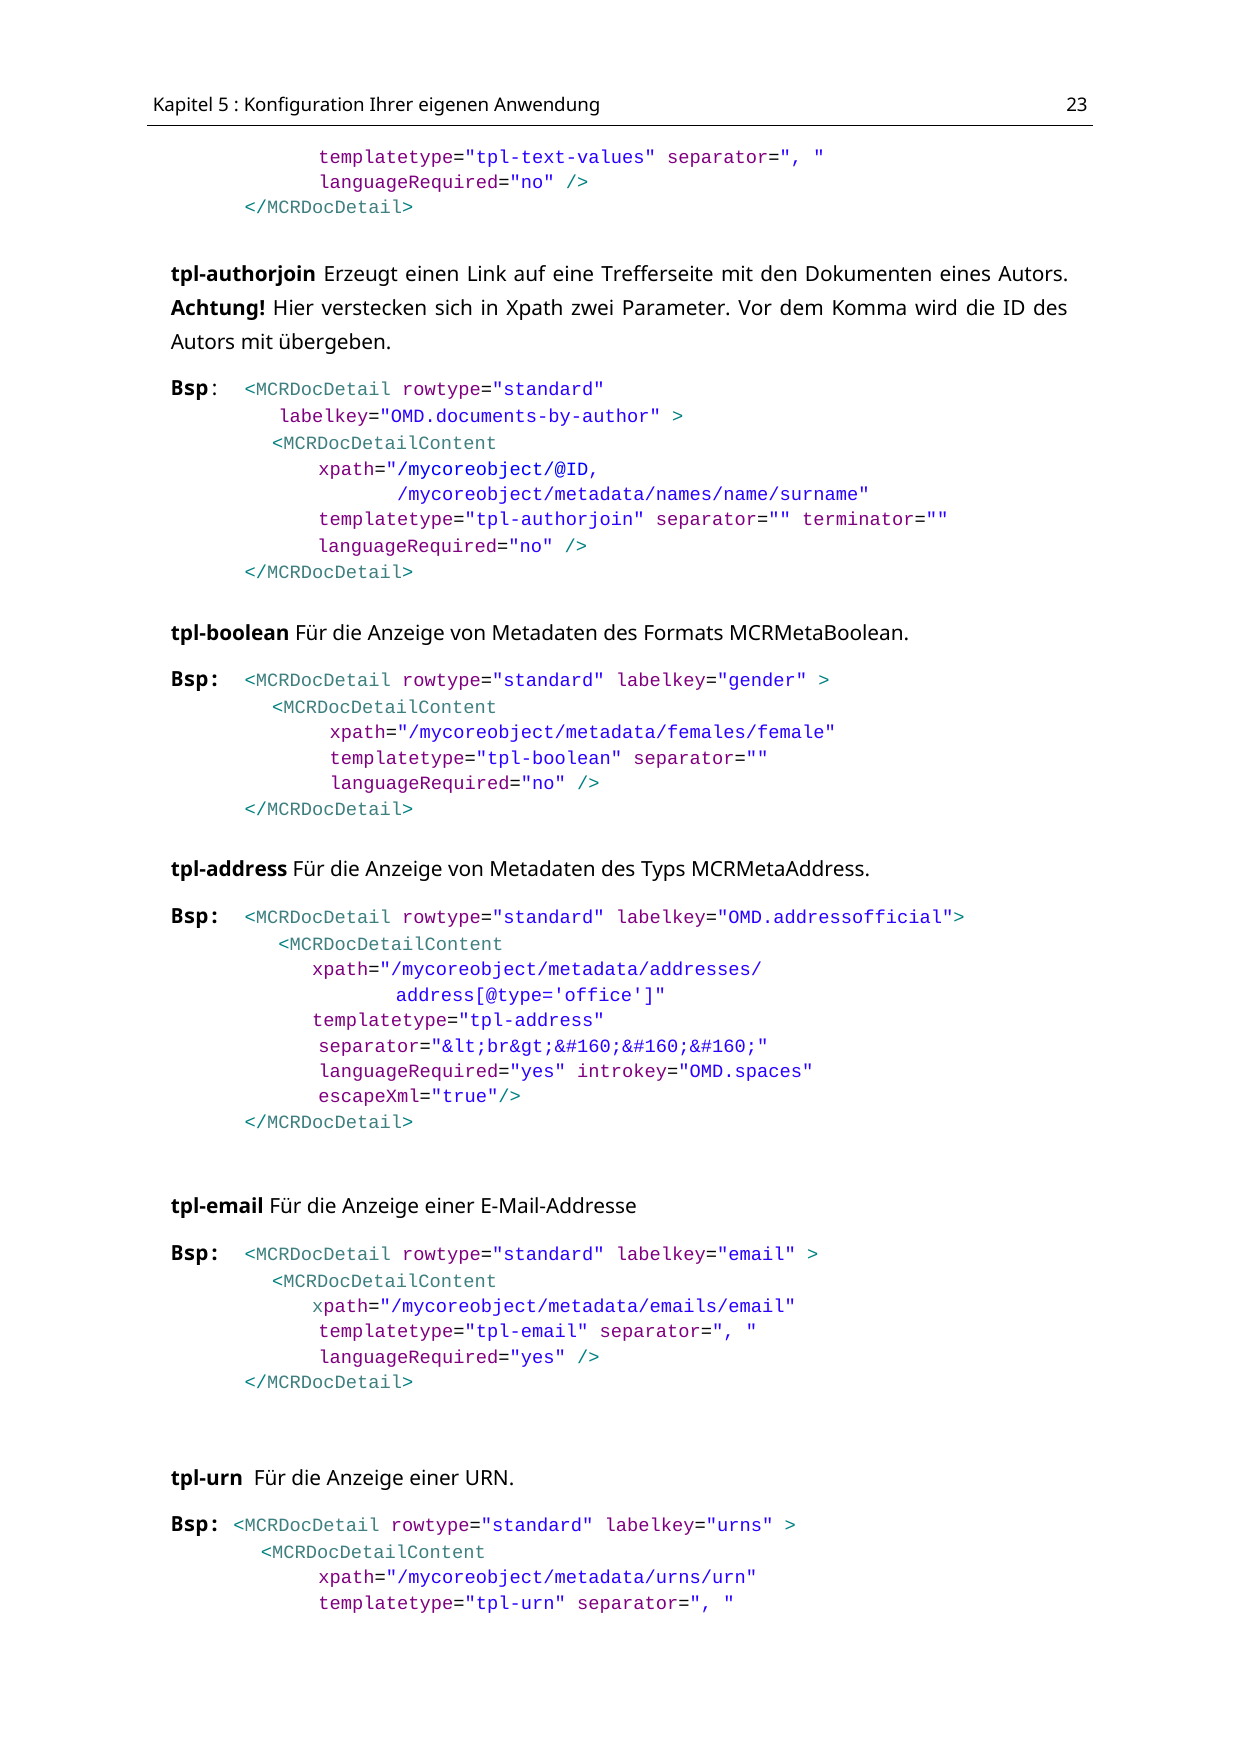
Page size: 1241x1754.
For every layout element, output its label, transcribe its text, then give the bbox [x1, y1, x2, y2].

text <MCRDocDetailContent xpath="/mycoreobject/@ID, /mycoreobject/metadata/names/name/surname" templatetype="tpl-authorjoin" separator="" terminator="" [171, 434, 1069, 531]
text xpath="/mycoreobject/metadata/urns/urn" [171, 1568, 1069, 1589]
text </MCRDocDetail> [171, 1113, 1069, 1134]
text <MCRDocDetailContent [171, 1272, 1069, 1293]
text tpl-authorjoin Erzeugt einen Link auf eine Trefferseite mit den Dokumenten eines Autors. Achtung! Hier verstecken sich in Xpath zwei Parameter. Vor dem Komma wird die ID des Autors mit übergeben. [171, 259, 1069, 355]
text address[@type='office']" templatetype="tpl-address" [171, 986, 1069, 1032]
text templatetype="tpl-email" separator=", " [171, 1322, 1069, 1344]
text tpl-boolean Für die Anzeige von Metadaten des Formats MCRMetaBoolean. [171, 618, 1069, 646]
text templatetype="tpl-boolean" separator="" [171, 749, 1069, 770]
text </MCRDocDetail> [171, 198, 1069, 220]
text languageRequired="no" /> [147, 537, 1069, 558]
text languageRequired="yes" /> [171, 1348, 1069, 1369]
text xpath="/mycoreobject/metadata/emails/email" [171, 1297, 1069, 1318]
text tpl-email Für die Anzeige einer E-Mail-Addresse [171, 1191, 1069, 1219]
text xpath="/mycoreobject/metadata/addresses/ [171, 960, 1069, 981]
subtitle tpl-urn Für die Anzeige einer URN. [171, 1463, 1092, 1492]
text labelkey="OMD.documents-by-author" > [171, 407, 1069, 428]
text <MCRDocDetailContent [171, 935, 1069, 956]
text tpl-address Für die Anzeige von Metadaten des Typs MCRMetaAddress. [171, 854, 1069, 883]
text escapeXml="true"/> [171, 1087, 1069, 1108]
text templatetype="tpl-text-values" separator=", " [171, 148, 1069, 169]
text </MCRDocDetail> [171, 799, 1069, 821]
text <MCRDocDetailContent [171, 698, 1069, 719]
text </MCRDocDetail> [171, 562, 1069, 584]
text Bsp: <MCRDocDetail rowtype="standard" labelkey="urns" > [171, 1509, 1069, 1537]
text templatetype="tpl-urn" separator=", " [171, 1594, 1069, 1615]
text Bsp: <MCRDocDetail rowtype="standard" labelkey="gender" > [171, 664, 1069, 692]
text Bsp: <MCRDocDetail rowtype="standard" labelkey="OMD.addressofficial"> [171, 901, 1069, 929]
text Bsp: <MCRDocDetail rowtype="standard" [171, 373, 1069, 401]
text languageRequired="no" /> [171, 774, 1069, 795]
text languageRequired="no" /> [171, 173, 1069, 194]
text languageRequired="yes" introkey="OMD.spaces" [171, 1062, 1069, 1083]
text <MCRDocDetailContent [171, 1543, 1069, 1564]
text xpath="/mycoreobject/metadata/females/female" [171, 723, 1069, 744]
text separator="&lt;br&gt;&#160;&#160;&#160;" [171, 1036, 1069, 1058]
text Bsp: <MCRDocDetail rowtype="standard" labelkey="email" > [171, 1238, 1069, 1266]
text </MCRDocDetail> [171, 1373, 1069, 1394]
